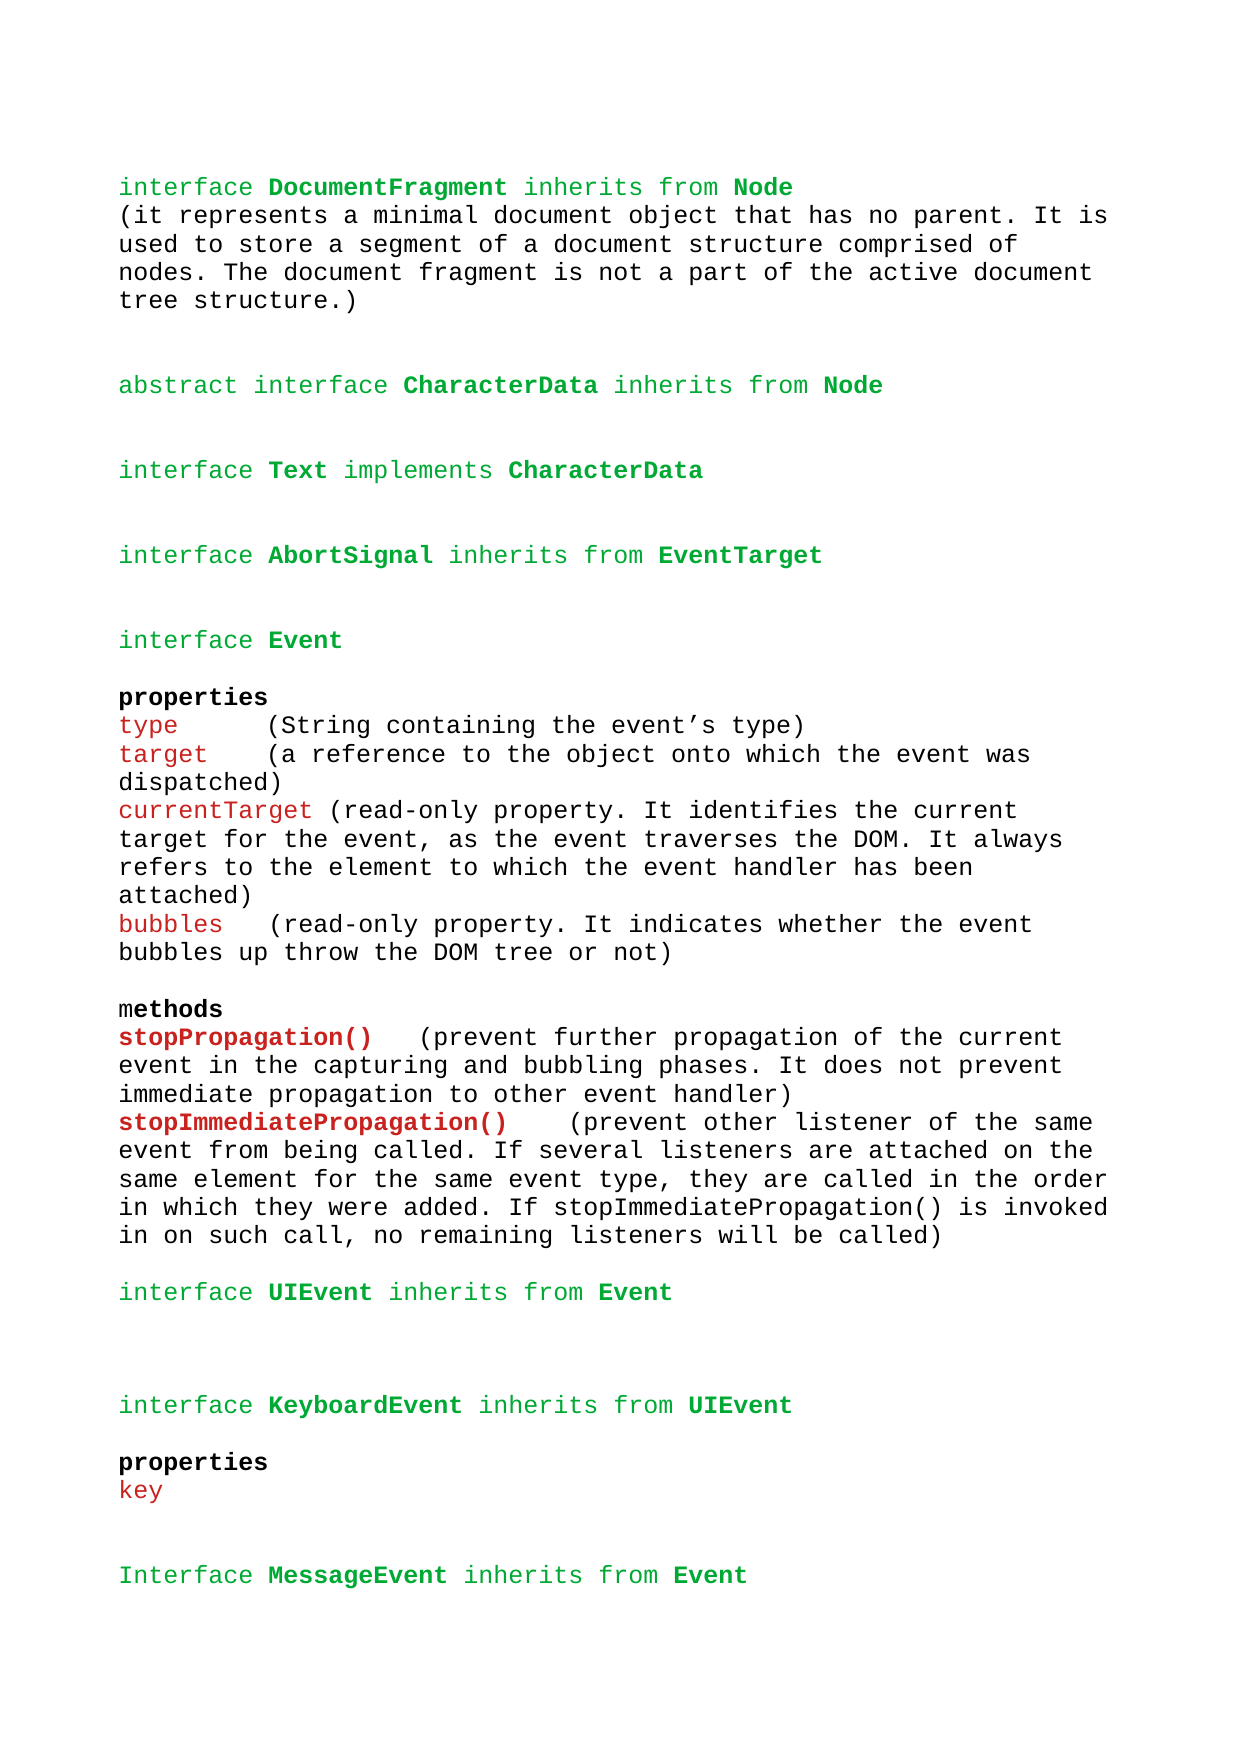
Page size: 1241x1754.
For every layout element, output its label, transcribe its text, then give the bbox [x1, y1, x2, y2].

text (it represents a minimal document object that has no parent. It is used to store a segment of a document structure comprised of nodes. The document fragment is not a part of the active document tree structure.) [118, 203, 1122, 316]
text currentTarget (read-only property. It identifies the current target for the event, as the event traverses the DOM. It always refers to the element to which the event handler has been attached) [118, 798, 1122, 911]
text interface AbortSignal inherits from EventTarget [118, 543, 1122, 571]
text properties [118, 685, 1122, 713]
text target (a reference to the object onto which the event was dispatched) [118, 741, 1122, 798]
text Interface MessageEvent inherits from Event [118, 1563, 1122, 1591]
text abstract interface CharacterData inherits from Node [118, 373, 1122, 401]
text interface DocumentFragment inherits from Node [118, 175, 1122, 203]
text bubbles (read-only property. It indicates whether the event bubbles up throw the DOM tree or not) [118, 911, 1122, 968]
text methods [118, 996, 1122, 1025]
text key [118, 1478, 1122, 1506]
text interface Text implements CharacterData [118, 458, 1122, 486]
text stopImmediatePropagation() (prevent other listener of the same event from being called. If several listeners are attached on the same element for the same event type, they are called in the order in which they were added. If stopImmediatePropagation() is invoked in on such call, no remaining listeners will be called) [118, 1110, 1122, 1251]
text properties [118, 1450, 1122, 1478]
text interface KeyboardEvent inherits from UIEvent [118, 1393, 1122, 1421]
text type (String containing the event’s type) [118, 713, 1122, 741]
text interface UIEvent inherits from Event [118, 1280, 1122, 1308]
text interface Event [118, 628, 1122, 656]
text stopPropagation() (prevent further propagation of the current event in the capturing and bubbling phases. It does not prevent immediate propagation to other event handler) [118, 1025, 1122, 1110]
